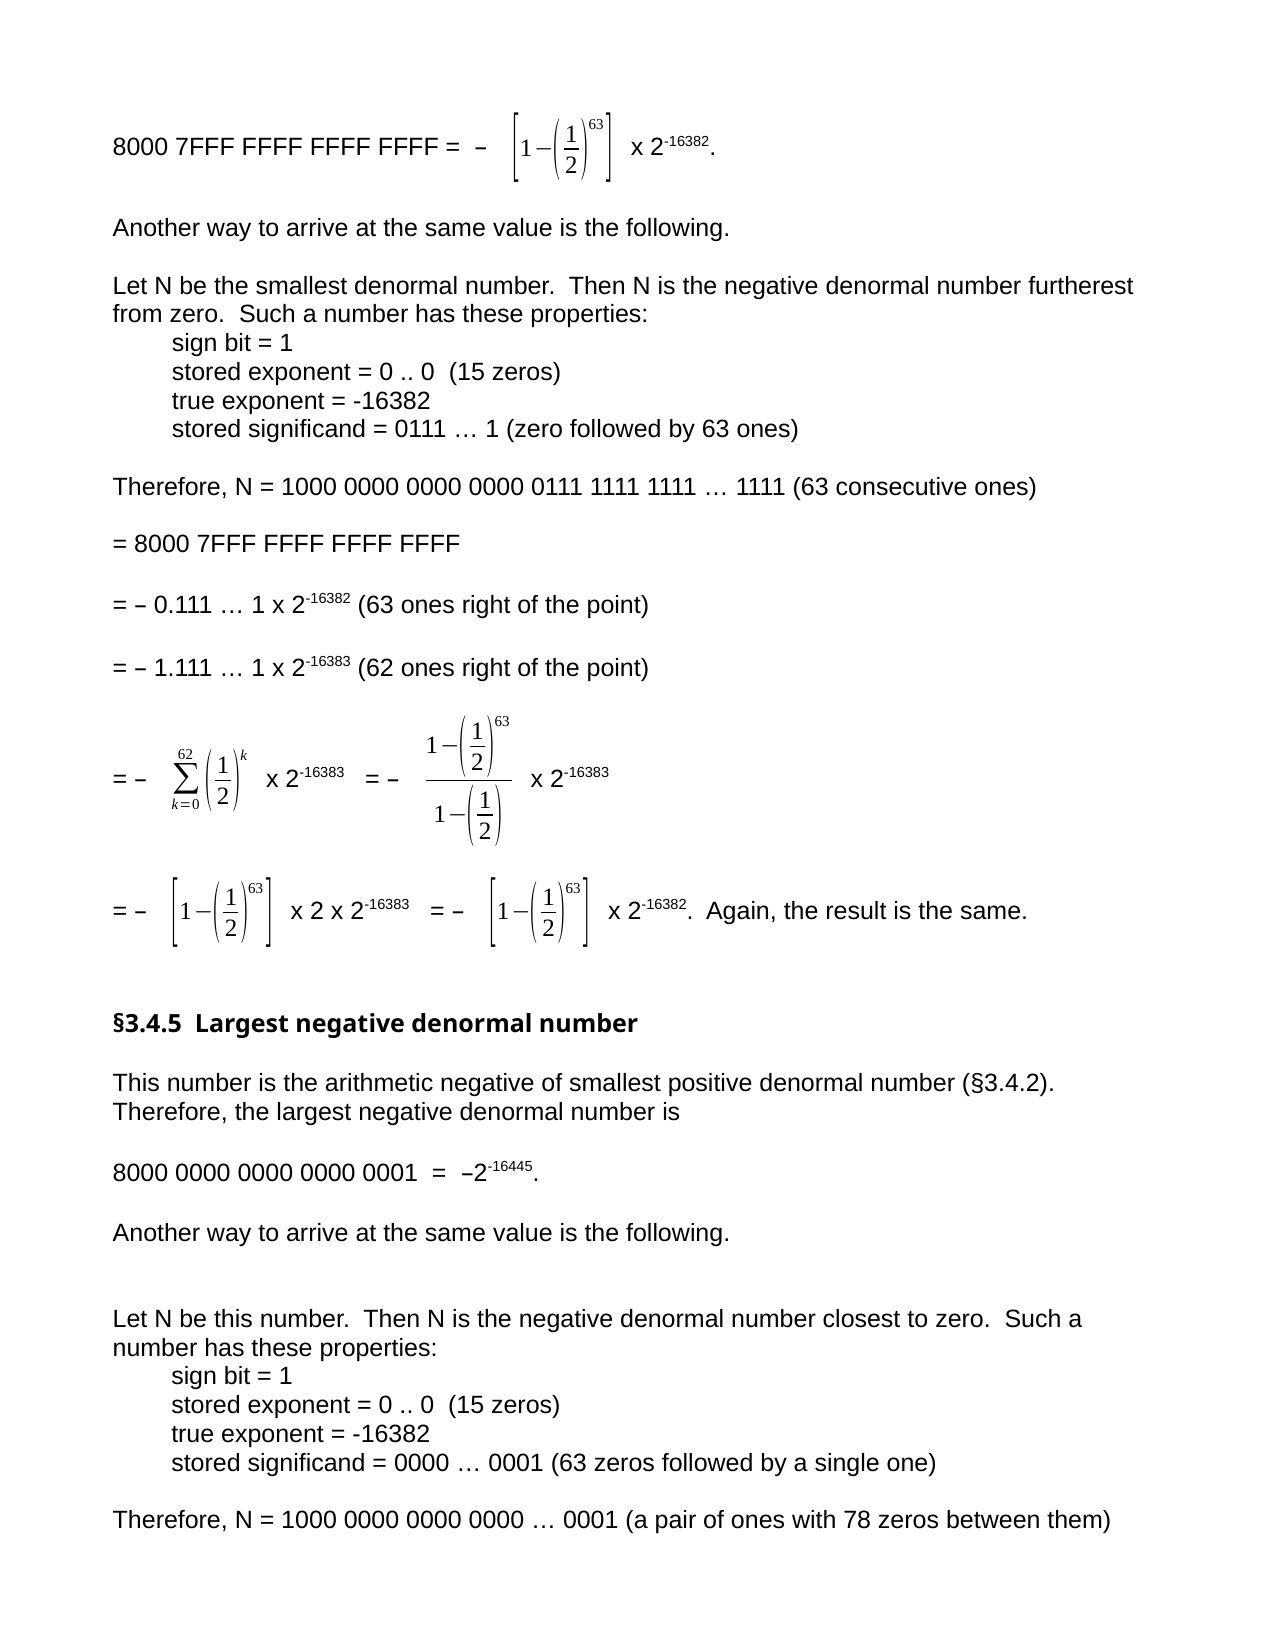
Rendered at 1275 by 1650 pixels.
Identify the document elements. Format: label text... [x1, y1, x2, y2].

text Therefore, N = 1000 0000 0000 0000 0111 1111 1111 … 1111 (63 consecutive ones) [112, 472, 1162, 501]
text Let N be this number. Then N is the negative denormal number closest to zero. Such a number has these properties: [112, 1304, 1162, 1361]
text stored significand = 0000 … 0001 (63 zeros followed by a single one) [171, 1447, 1162, 1476]
text Another way to arrive at the same value is the following. [112, 213, 1162, 242]
text Let N be the smallest denormal number. Then N is the negative denormal number furtherest from zero. Such a number has these properties: [112, 271, 1162, 328]
text = 8000 7FFF FFFF FFFF FFFF [112, 529, 1162, 558]
text sign bit = 1 [172, 328, 1162, 357]
text 8000 0000 0000 0000 0001 = –2-16445. [112, 1155, 1162, 1189]
text stored exponent = 0 .. 0 (15 zeros) [171, 1390, 1162, 1419]
text true exponent = -16382 [172, 386, 1162, 414]
text 8000 7FFF FFFF FFFF FFFF = – x 2-16382. [112, 112, 1162, 184]
text Another way to arrive at the same value is the following. [112, 1217, 1162, 1246]
text true exponent = -16382 [171, 1419, 1162, 1447]
text = – x 2 x 2-16383 = – x 2-16382. Again, the result is the same. [112, 876, 1162, 948]
text §3.4.5 Largest negative denormal number [112, 1006, 1162, 1040]
text = – x 2-16383 = – x 2-16383 [112, 713, 1162, 847]
text Therefore, N = 1000 0000 0000 0000 … 0001 (a pair of ones with 78 zeros between them) [112, 1505, 1162, 1534]
text = – 0.111 … 1 x 2-16382 (63 ones right of the point) [112, 587, 1162, 621]
text This number is the arithmetic negative of smallest positive denormal number (§3.4.2). Therefore, the largest negative denormal number is [112, 1068, 1162, 1126]
text sign bit = 1 [171, 1361, 1162, 1390]
text stored exponent = 0 .. 0 (15 zeros) [172, 357, 1162, 386]
text stored significand = 0111 … 1 (zero followed by 63 ones) [172, 414, 1162, 443]
text = – 1.111 … 1 x 2-16383 (62 ones right of the point) [112, 650, 1162, 684]
